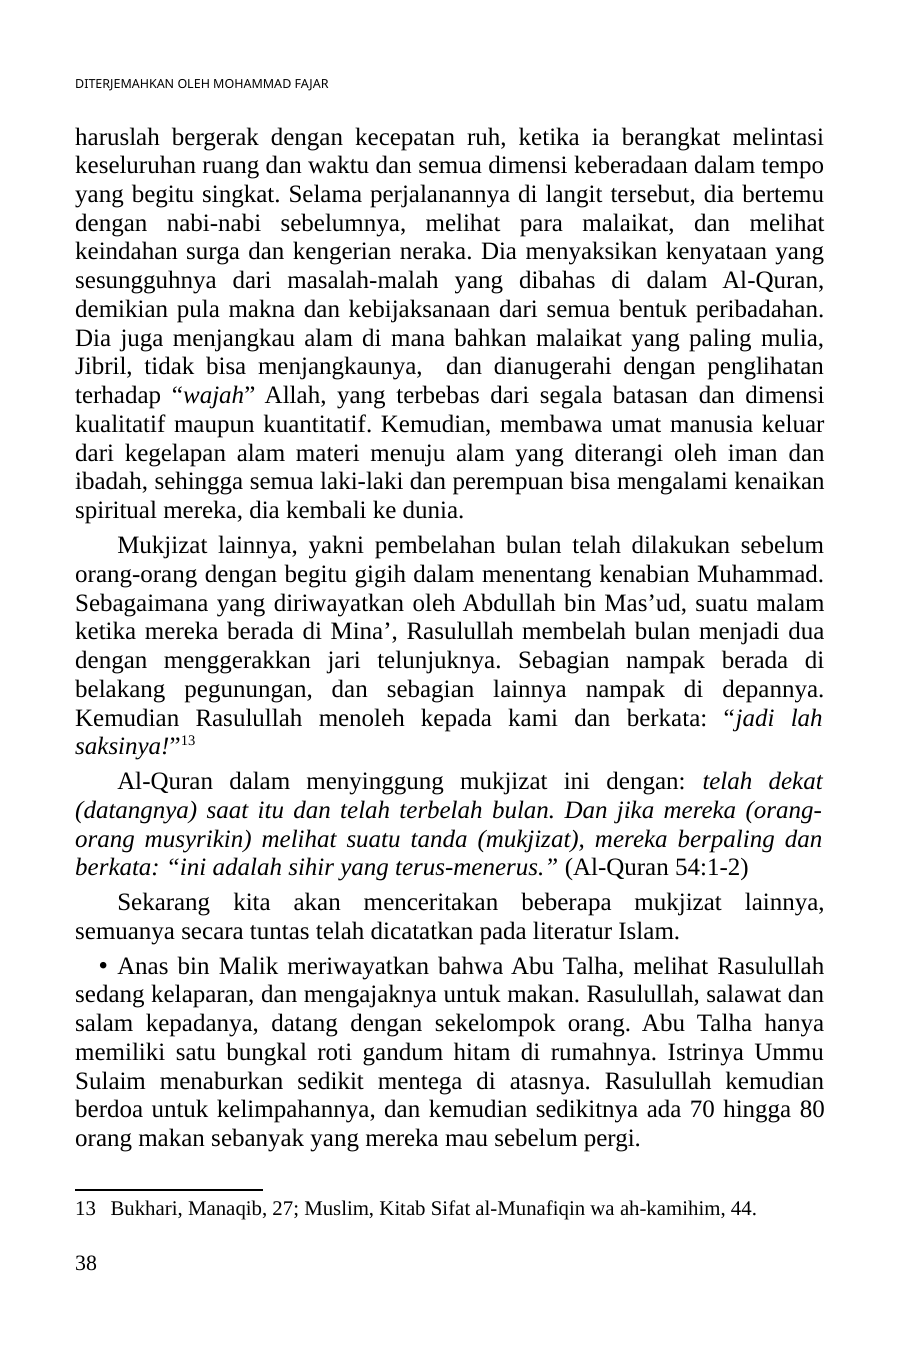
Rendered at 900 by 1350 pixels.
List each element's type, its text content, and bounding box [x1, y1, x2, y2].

text Mukjizat lainnya, yakni pembelahan bulan telah dilakukan sebelum orang-orang dengan begitu gigih dalam menentang kenabian Muhammad. Sebagaimana yang diriwayatkan oleh Abdullah bin Mas’ud, suatu malam ketika mereka berada di Mina’, Rasulullah membelah bulan menjadi dua dengan menggerakkan jari telunjuknya. Sebagian nampak berada di belakang pegunungan, dan sebagian lainnya nampak di depannya. Kemudian Rasulullah menoleh kepada kami dan berkata: “jadi lah saksinya!” [75, 530, 825, 760]
text Sekarang kita akan menceritakan beberapa mukjizat lainnya, semuanya secara tuntas telah dicatatkan pada literatur Islam. [75, 887, 825, 945]
text haruslah bergerak dengan kecepatan ruh, ketika ia berangkat melintasi keseluruhan ruang dan waktu dan semua dimensi keberadaan dalam tempo yang begitu singkat. Selama perjalanannya di langit tersebut, dia bertemu dengan nabi-nabi sebelumnya, melihat para malaikat, dan melihat keindahan surga dan kengerian neraka. Dia menyaksikan kenyataan yang sesungguhnya dari masalah-malah yang dibahas di dalam Al-Quran, demikian pula makna dan kebijaksanaan dari semua bentuk peribadahan. Dia juga menjangkau alam di mana bahkan malaikat yang paling mulia, Jibril, tidak bisa menjangkaunya, dan dianugerahi dengan penglihatan terhadap “wajah” Allah, yang terbebas dari segala batasan dan dimensi kualitatif maupun kuantitatif. Kemudian, membawa umat manusia keluar dari kegelapan alam materi menuju alam yang diterangi oleh iman dan ibadah, sehingga semua laki-laki dan perempuan bisa mengalami kenaikan spiritual mereka, dia kembali ke dunia. [75, 122, 825, 524]
text Al-Quran dalam menyinggung mukjizat ini dengan: telah dekat (datangnya) saat itu dan telah terbelah bulan. Dan jika mereka (orang-orang musyrikin) melihat suatu tanda (mukjizat), mereka berpaling dan berkata: “ini adalah sihir yang terus-menerus.” (Al-Quran 54:1-2) [75, 766, 825, 881]
text Bukhari, Manaqib, 27; Muslim, Kitab Sifat al-Munafiqin wa ah-kamihim, 44. [75, 1196, 825, 1220]
list Anas bin Malik meriwayatkan bahwa Abu Talha, melihat Rasulullah sedang kelaparan, dan mengajaknya untuk makan. Rasulullah, salawat dan salam kepadanya, datang dengan sekelompok orang. Abu Talha hanya memiliki satu bungkal roti gandum hitam di rumahnya. Istrinya Ummu Sulaim menaburkan sedikit mentega di atasnya. Rasulullah kemudian berdoa untuk kelimpahannya, dan kemudian sedikitnya ada 70 hingga 80 orang makan sebanyak yang mereka mau sebelum pergi. [75, 951, 825, 1152]
